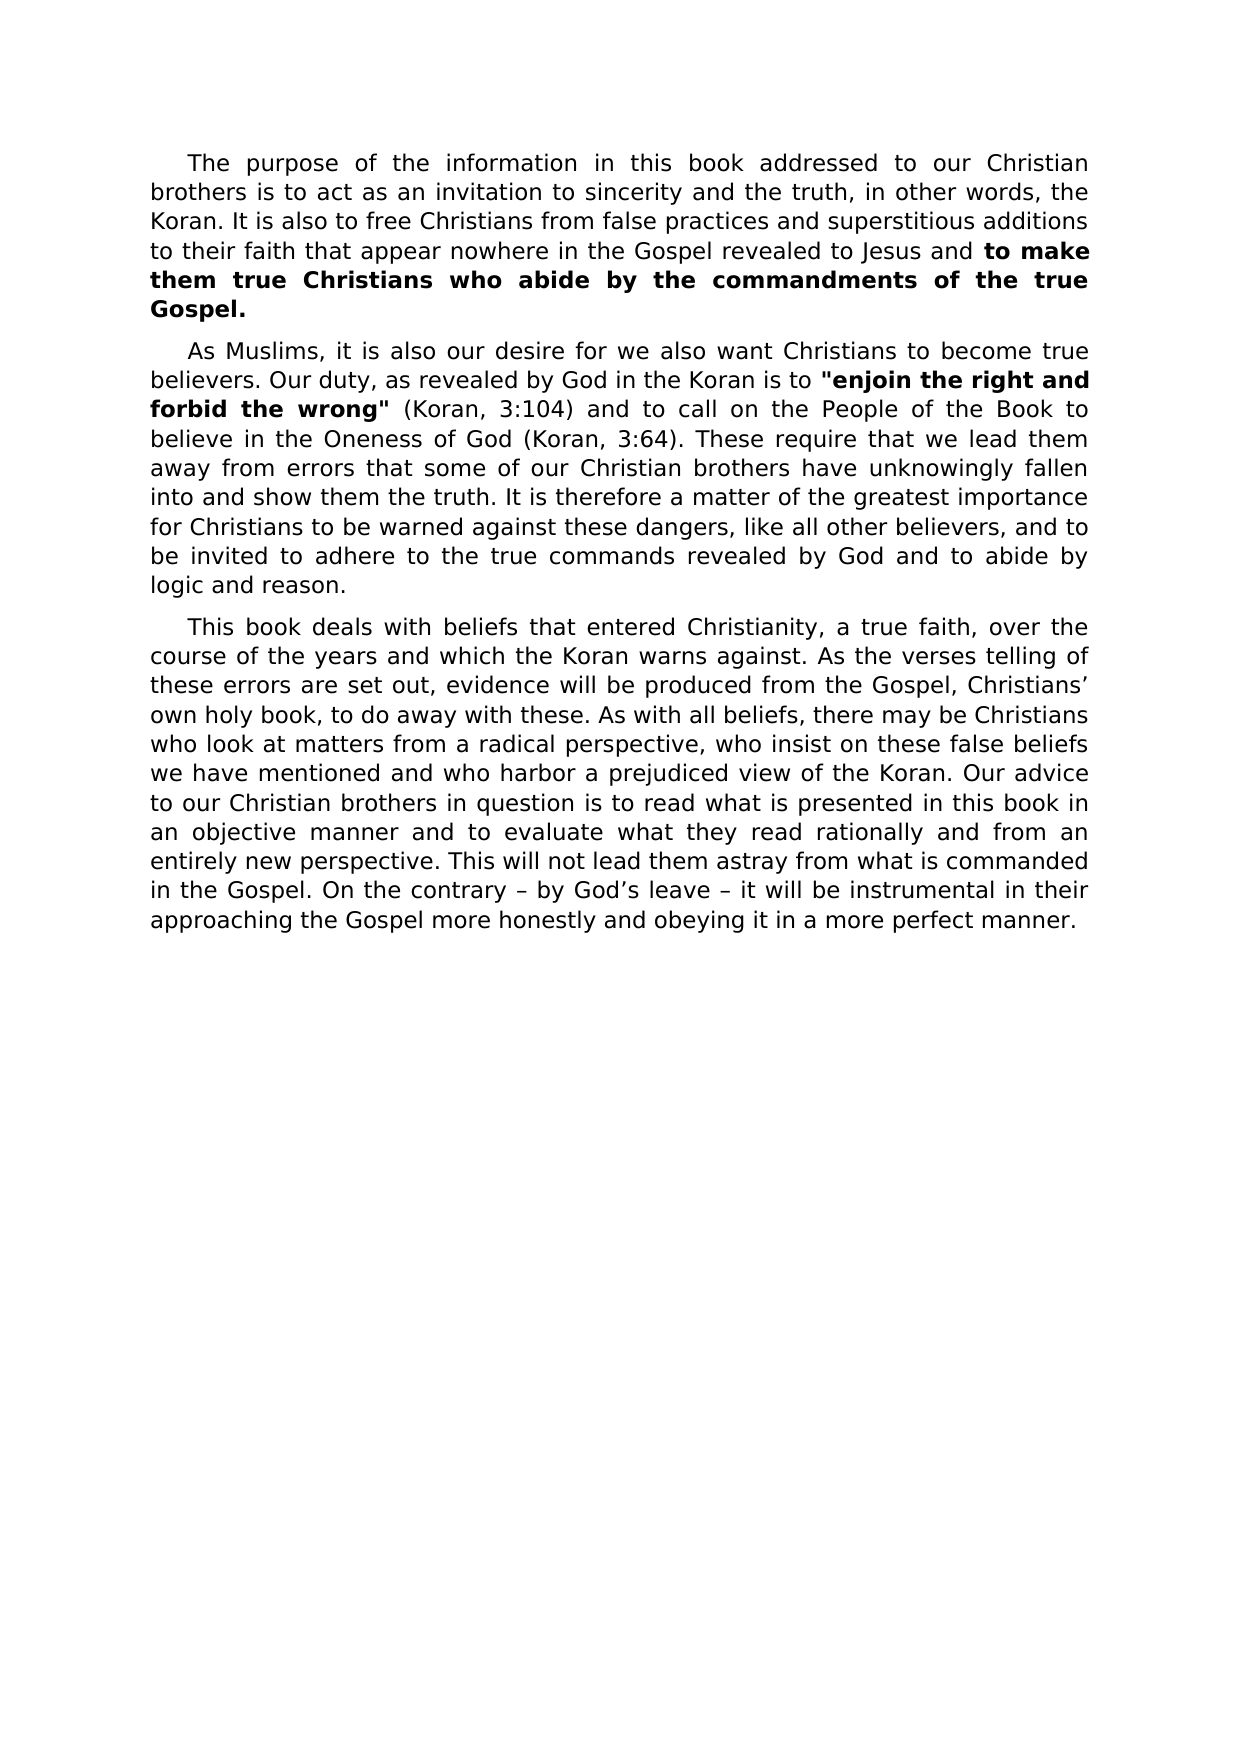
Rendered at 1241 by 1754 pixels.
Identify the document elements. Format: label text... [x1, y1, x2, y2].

text As Muslims, it is also our desire for we also want Christians to become true believers. Our duty, as revealed by God in the Koran is to "enjoin the right and forbid the wrong" (Koran, 3:104) and to call on the People of the Book to believe in the Oneness of God (Koran, 3:64). These require that we lead them away from errors that some of our Christian brothers have unknowingly fallen into and show them the truth. It is therefore a matter of the greatest importance for Christians to be warned against these dangers, like all other believers, and to be invited to adhere to the true commands revealed by God and to abide by logic and reason. [150, 338, 1090, 599]
text The purpose of the information in this book addressed to our Christian brothers is to act as an invitation to sincerity and the truth, in other words, the Koran. It is also to free Christians from false practices and superstitious additions to their faith that appear nowhere in the Gospel revealed to Jesus and to make them true Christians who abide by the commandments of the true Gospel. [150, 150, 1090, 323]
text This book deals with beliefs that entered Christianity, a true faith, over the course of the years and which the Koran warns against. As the verses telling of these errors are set out, evidence will be produced from the Gospel, Christians’ own holy book, to do away with these. As with all beliefs, there may be Christians who look at matters from a radical perspective, who insist on these false beliefs we have mentioned and who harbor a prejudiced view of the Koran. Our advice to our Christian brothers in question is to read what is presented in this book in an objective manner and to evaluate what they read rationally and from an entirely new perspective. This will not lead them astray from what is commanded in the Gospel. On the contrary – by God’s leave – it will be instrumental in their approaching the Gospel more honestly and obeying it in a more perfect manner. [150, 614, 1090, 933]
